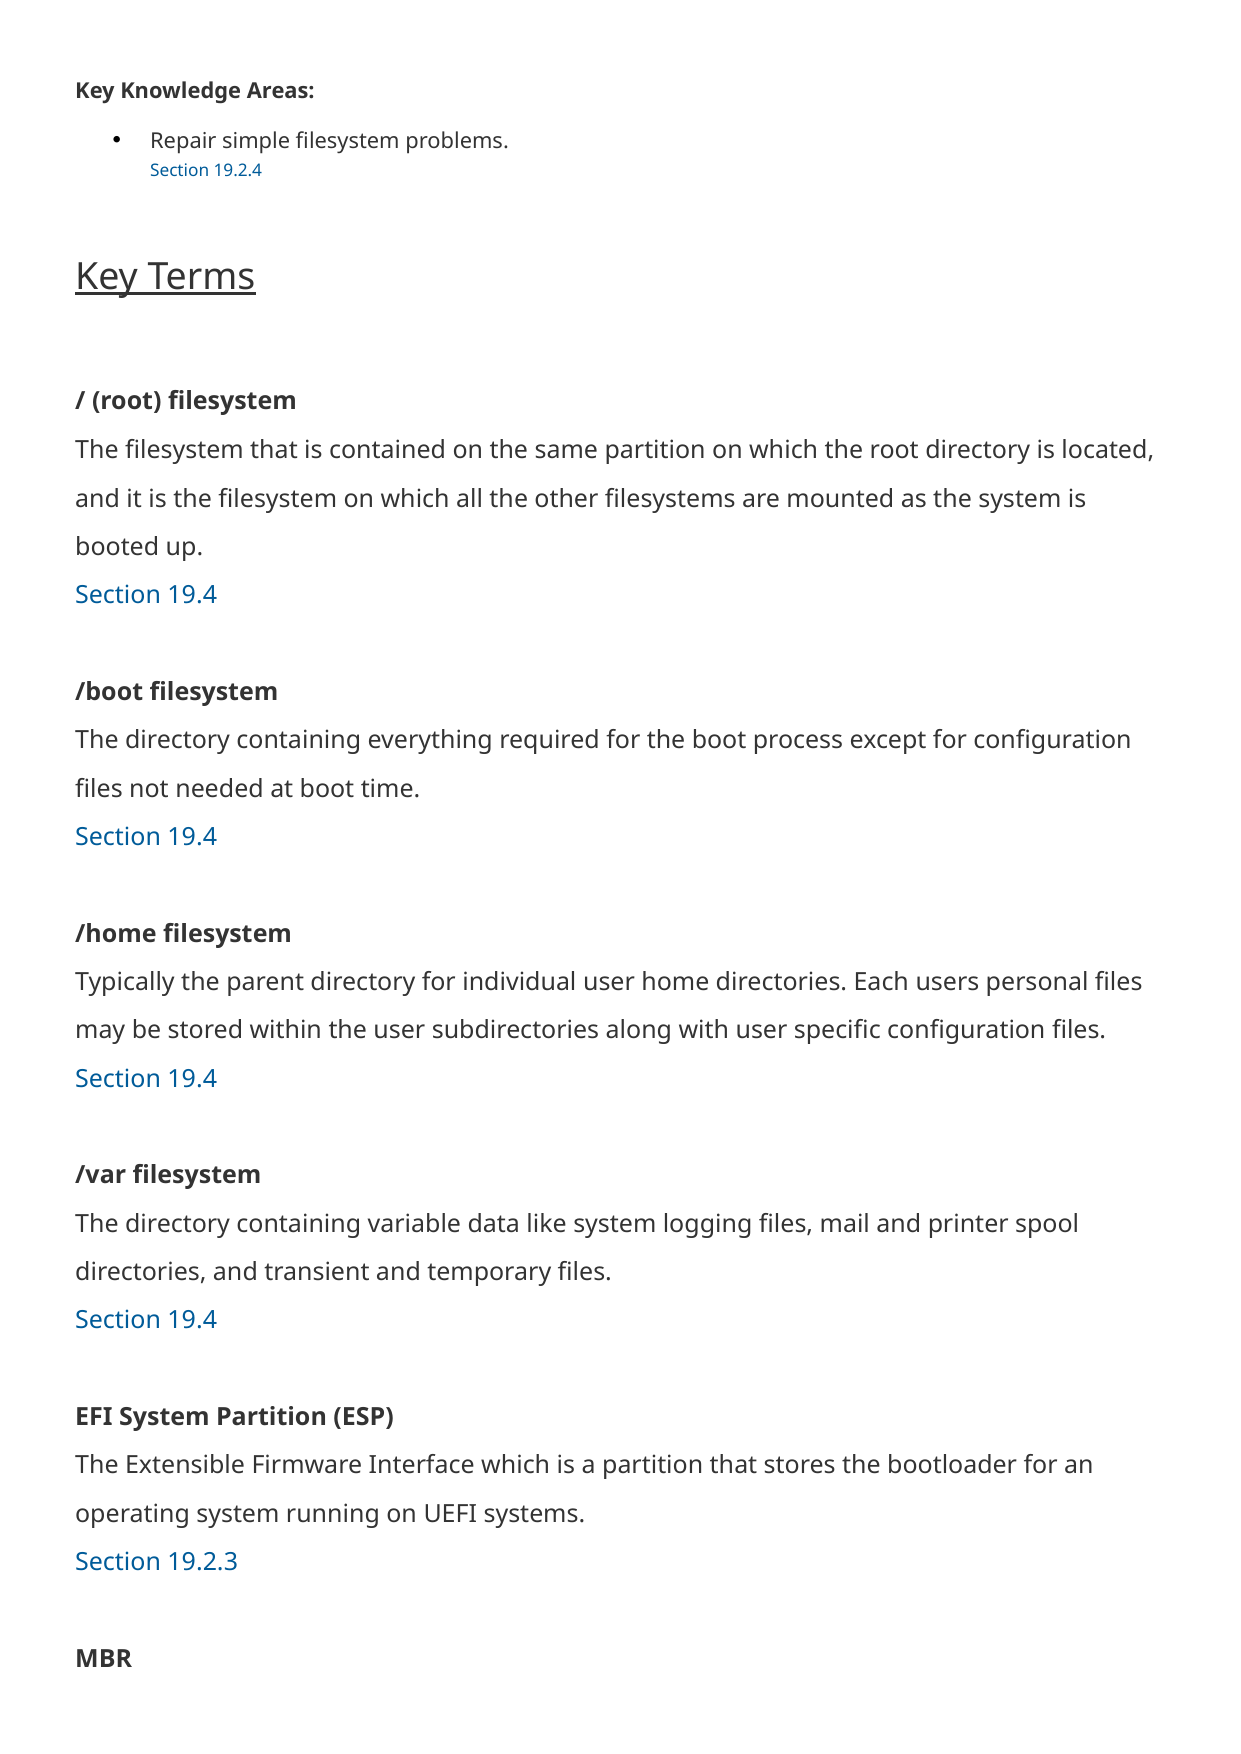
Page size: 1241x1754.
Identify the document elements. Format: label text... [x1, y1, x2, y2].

subtitle /home filesystem [75, 916, 1165, 949]
list The directory containing everything required for the boot process except for configuration files not needed at boot time. Section 19.4 [75, 722, 1165, 853]
subtitle /boot filesystem [75, 674, 1165, 708]
list Repair simple filesystem problems. Section 19.2.4 [112, 125, 1165, 181]
list The Extensible Firmware Interface which is a partition that stores the bootloader for an operating system running on UEFI systems. Section 19.2.3 [75, 1447, 1165, 1578]
subtitle MBR [75, 1641, 1165, 1674]
subtitle EFI System Partition (ESP) [75, 1399, 1165, 1433]
list Typically the parent directory for individual user home directories. Each users personal files may be stored within the user subdirectories along with user specific configuration files. Section 19.4 [75, 964, 1165, 1094]
subtitle /var filesystem [75, 1157, 1165, 1191]
list The filesystem that is contained on the same partition on which the root directory is located, and it is the filesystem on which all the other filesystems are mounted as the system is booted up. Section 19.4 [75, 432, 1165, 611]
list The directory containing variable data like system logging files, mail and printer spool directories, and transient and temporary files. Section 19.4 [75, 1206, 1165, 1336]
text Key Knowledge Areas: [75, 75, 1165, 105]
subtitle / (root) filesystem [75, 382, 1165, 417]
text Key Terms [75, 249, 1165, 300]
